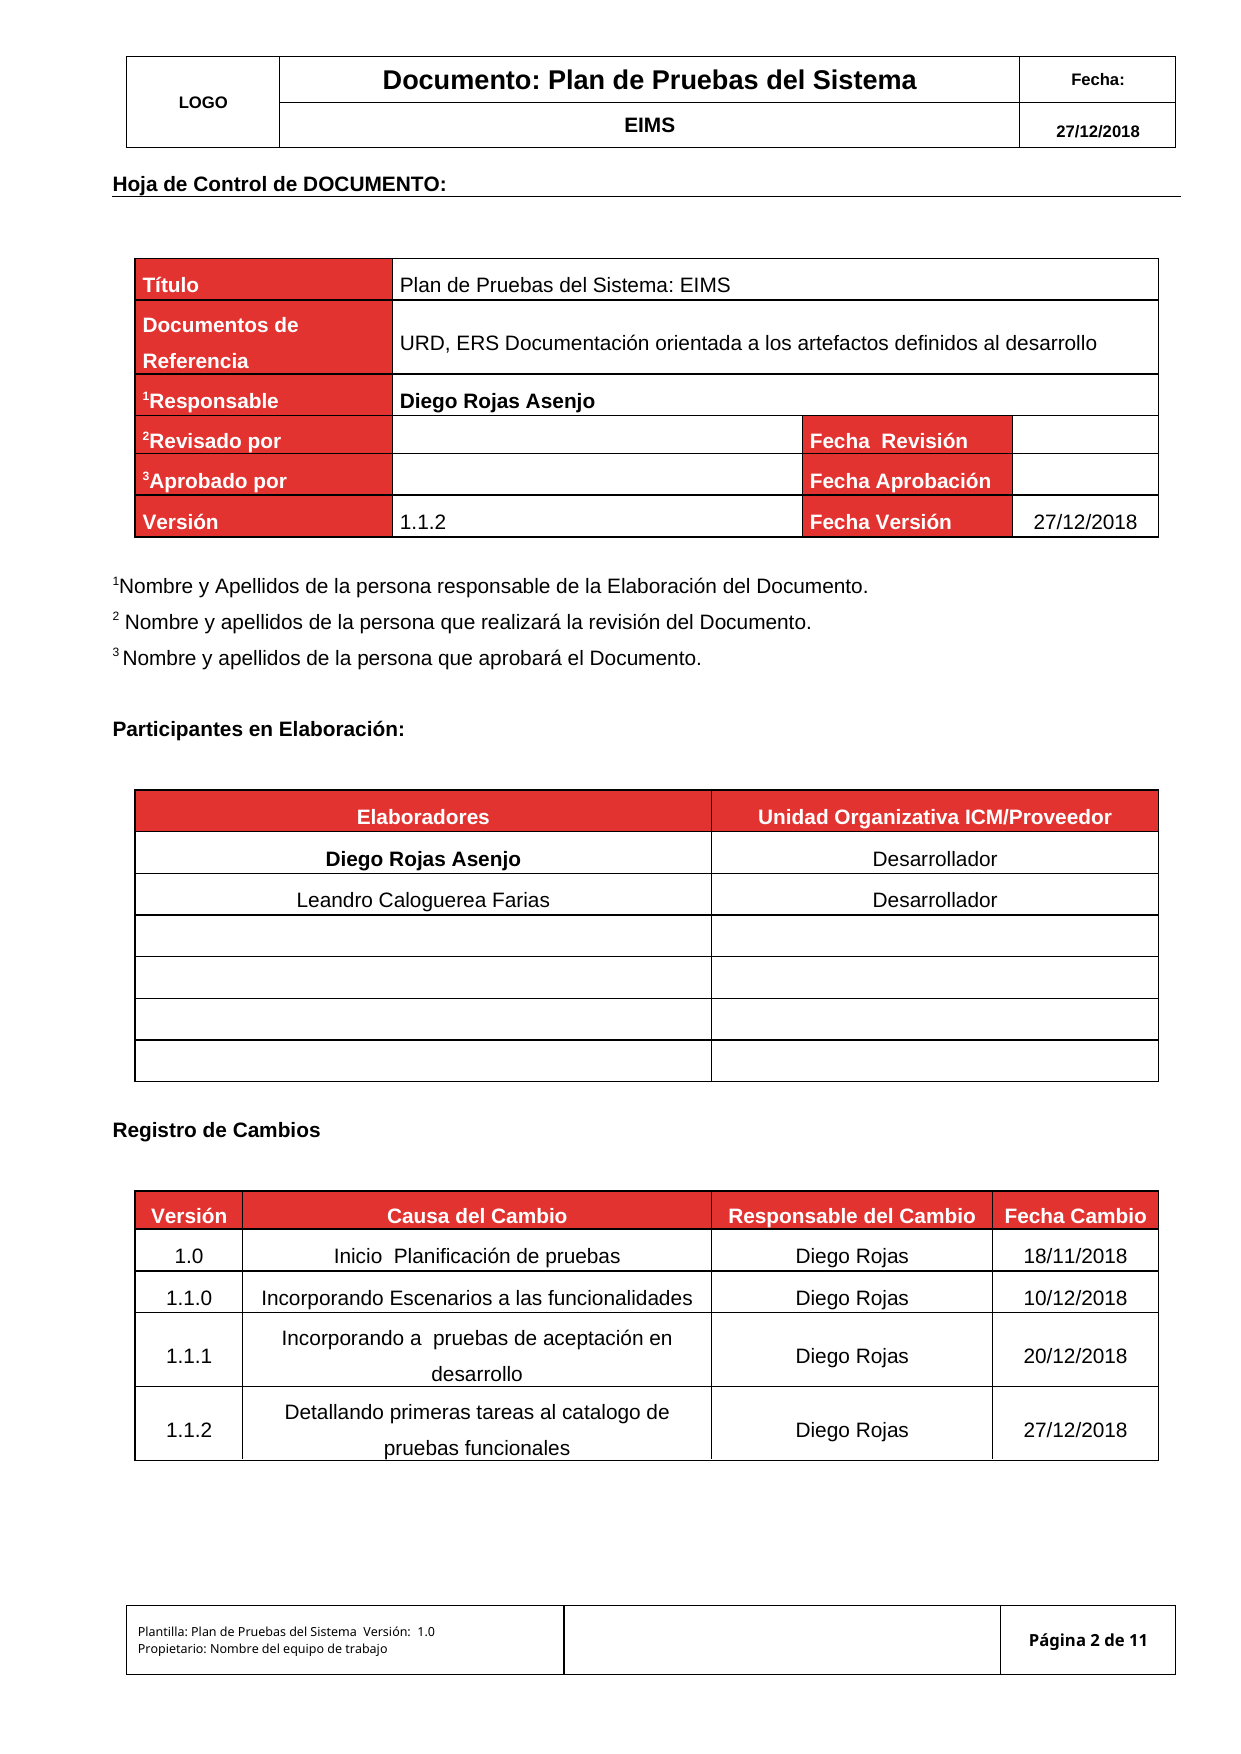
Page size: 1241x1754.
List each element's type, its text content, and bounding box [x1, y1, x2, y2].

table_cell 18/11/2018 [993, 1230, 1158, 1270]
table_cell Fecha Revisión [803, 416, 1012, 453]
text Registro de Cambios [112, 1118, 1181, 1142]
table_cell [393, 416, 802, 453]
table_cell [1013, 454, 1158, 494]
table_cell [712, 957, 1158, 997]
table_cell Desarrollador [712, 874, 1158, 914]
table_cell 1.1.1 [136, 1313, 242, 1386]
table_cell [712, 916, 1158, 956]
table_cell 1.0 [136, 1230, 242, 1270]
table_cell Diego Rojas [712, 1230, 992, 1270]
table_cell 27/12/2018 [1013, 496, 1158, 536]
table_cell Diego Rojas Asenjo [393, 375, 1158, 415]
table_cell Leandro Caloguerea Farias [136, 874, 711, 914]
table_cell Fecha Aprobación [803, 454, 1012, 494]
table_cell Detallando primeras tareas al catalogo de pruebas funcionales [243, 1387, 711, 1459]
table_cell [136, 916, 711, 956]
table_header Plan de Pruebas del Sistema: EIMS [393, 259, 1158, 299]
table_cell 27/12/2018 [993, 1387, 1158, 1459]
table_cell Incorporando a pruebas de aceptación en desarrollo [243, 1313, 711, 1386]
text 2 Nombre y apellidos de la persona que realizará la revisión del Documento. [112, 609, 1181, 633]
table_cell 20/12/2018 [993, 1313, 1158, 1386]
table_header Fecha Cambio [993, 1192, 1158, 1228]
title Hoja de Control de DOCUMENTO: [112, 172, 1181, 196]
table_cell [712, 999, 1158, 1039]
table_cell [136, 957, 711, 997]
table_header Versión [136, 1192, 242, 1228]
table_cell Desarrollador [712, 832, 1158, 872]
table_header Unidad Organizativa ICM/Proveedor [712, 791, 1158, 831]
table_header Elaboradores [136, 791, 711, 831]
table_cell [136, 1041, 711, 1081]
table_cell URD, ERS Documentación orientada a los artefactos definidos al desarrollo [393, 301, 1158, 373]
table_cell [1013, 416, 1158, 453]
table_cell Inicio Planificación de pruebas [243, 1230, 711, 1270]
table_cell 3Aprobado por [136, 454, 392, 494]
table_cell 1Responsable [136, 375, 392, 415]
table_cell [712, 1041, 1158, 1081]
table_cell Diego Rojas [712, 1272, 992, 1312]
table_cell Diego Rojas [712, 1313, 992, 1386]
table_cell Versión [136, 496, 392, 536]
table_header Responsable del Cambio [712, 1192, 992, 1228]
table_cell 2Revisado por [136, 416, 392, 453]
table_cell [393, 454, 802, 494]
text 3 Nombre y apellidos de la persona que aprobará el Documento. [112, 645, 1181, 669]
table_cell 1.1.2 [136, 1387, 242, 1459]
table_cell Diego Rojas Asenjo [136, 832, 711, 872]
table_cell Documentos de Referencia [136, 301, 392, 373]
text 1Nombre y Apellidos de la persona responsable de la Elaboración del Documento. [112, 573, 1181, 597]
table_header Causa del Cambio [243, 1192, 711, 1228]
table_cell 1.1.0 [136, 1272, 242, 1312]
table_header Título [136, 259, 392, 299]
table_cell 10/12/2018 [993, 1272, 1158, 1312]
table_cell [136, 999, 711, 1039]
table_cell Fecha Versión [803, 496, 1012, 536]
table_cell Incorporando Escenarios a las funcionalidades [243, 1272, 711, 1312]
text Participantes en Elaboración: [112, 717, 1181, 741]
table_cell Diego Rojas [712, 1387, 992, 1459]
table_cell 1.1.2 [393, 496, 802, 536]
